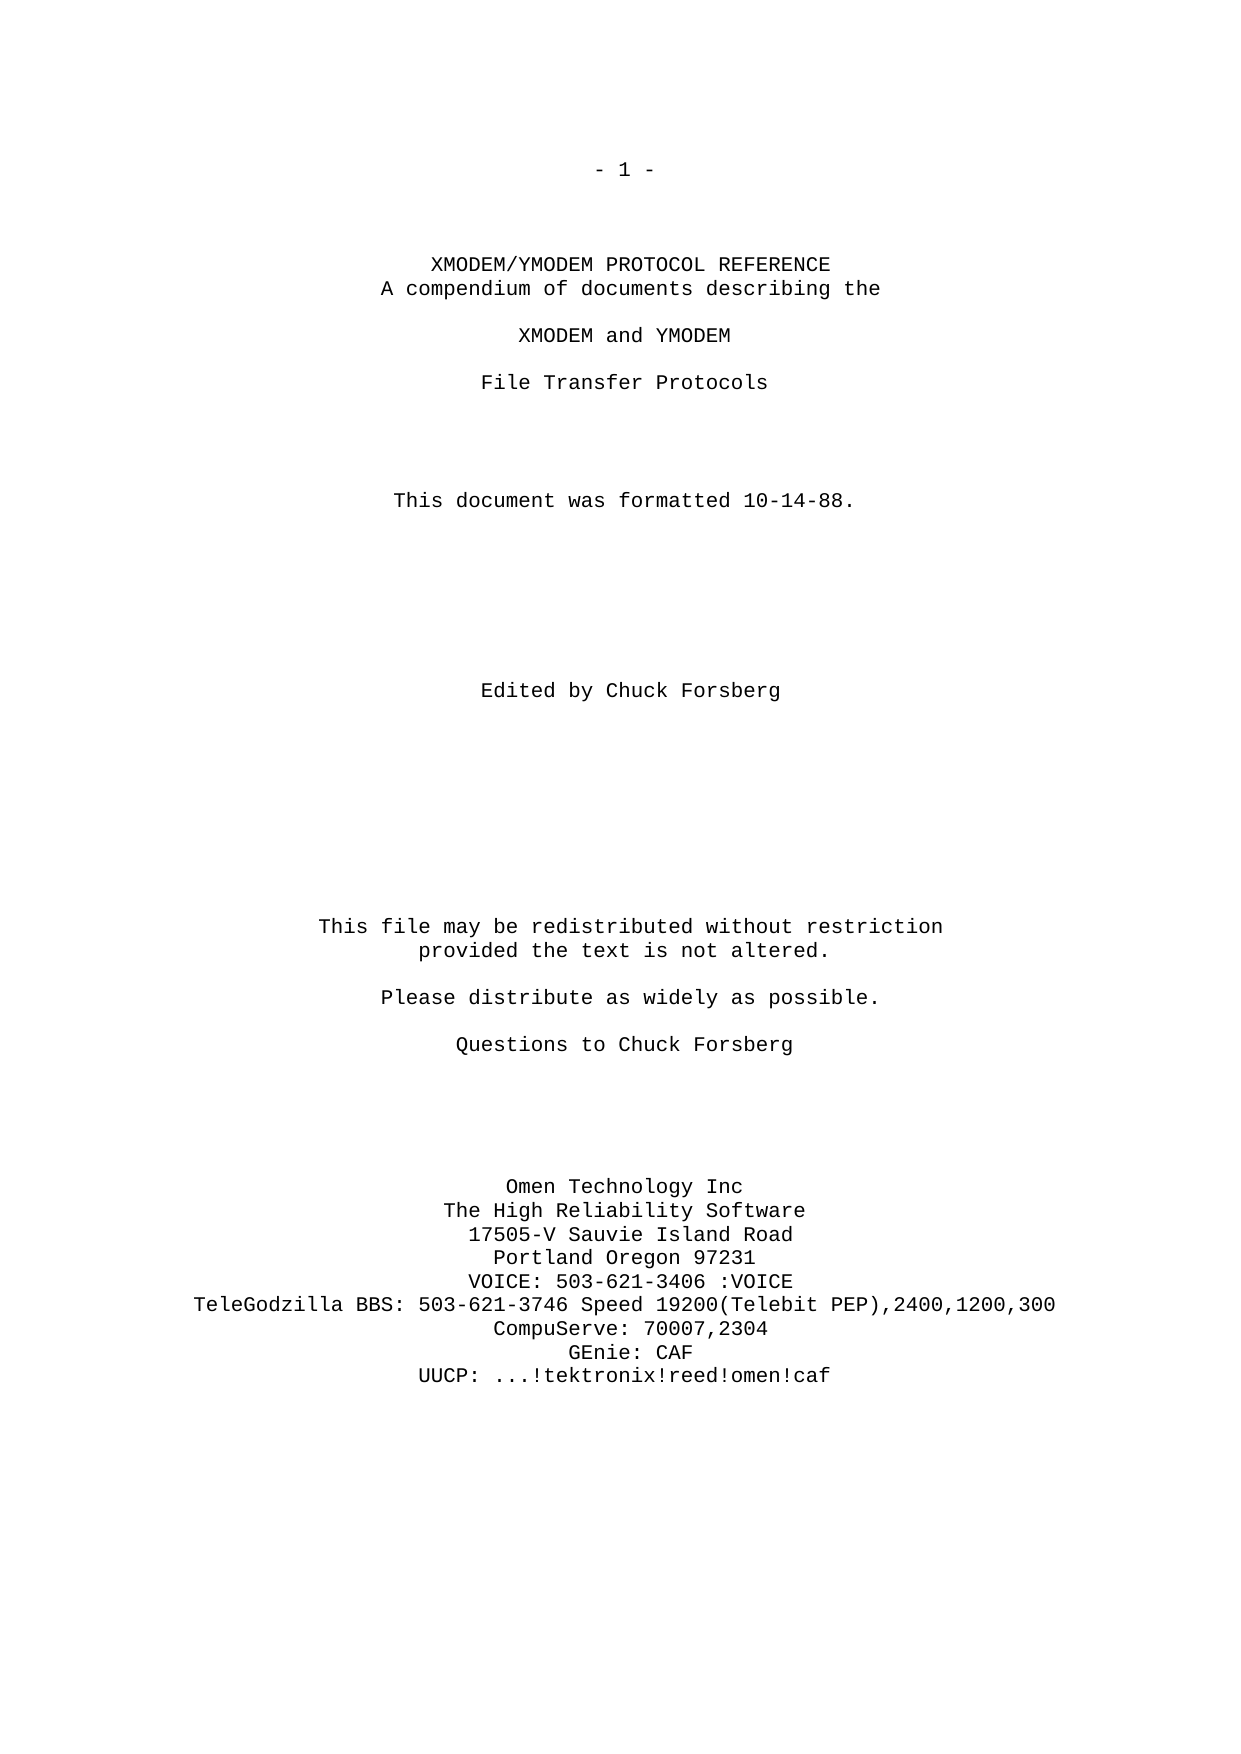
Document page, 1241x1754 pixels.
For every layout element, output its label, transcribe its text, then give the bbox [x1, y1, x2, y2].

text - 1 - XMODEM/YMODEM PROTOCOL REFERENCE A compendium of documents describing the XMODEM and YMODEM File Transfer Protocols This document was formatted 10-14-88. Edited by Chuck Forsberg This file may be redistributed without restriction provided the text is not altered. Please distribute as widely as possible. Questions to Chuck Forsberg Omen Technology Inc The High Reliability Software 17505-V Sauvie Island Road Portland Oregon 97231 VOICE: 503-621-3406 :VOICE TeleGodzilla BBS: 503-621-3746 Speed 19200(Telebit PEP),2400,1200,300 CompuServe: 70007,2304 GEnie: CAF UUCP: ...!tektronix!reed!omen!caf [118, 112, 1122, 1649]
